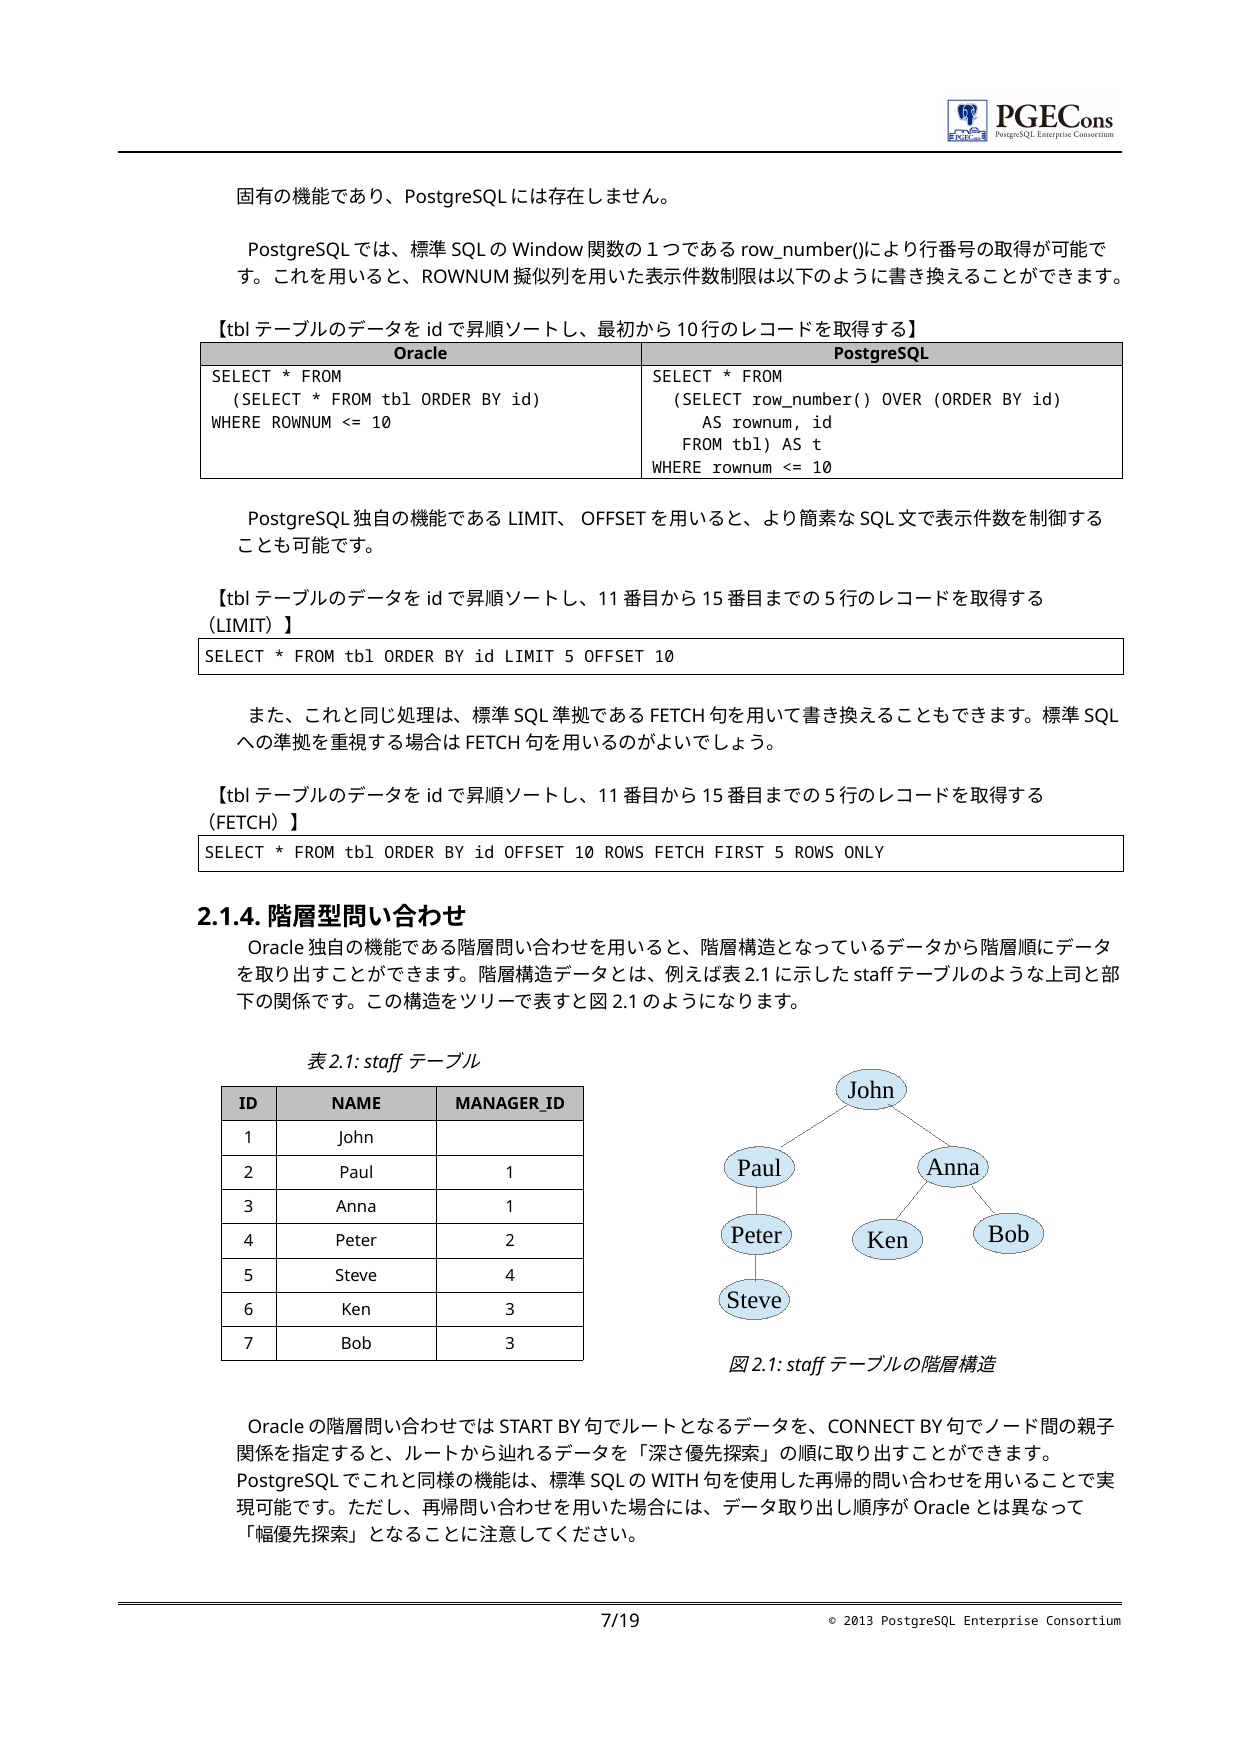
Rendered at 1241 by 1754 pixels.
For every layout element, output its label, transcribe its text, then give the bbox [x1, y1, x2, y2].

text 【tbl テーブルのデータを id で昇順ソートし、11番目から15番目までの5行のレコードを取得する（LIMIT）】 [197, 584, 1122, 638]
table_cell Ken [277, 1293, 436, 1326]
picture [941, 94, 1119, 147]
table_header NAME [277, 1087, 436, 1120]
table_cell 2 [437, 1224, 583, 1257]
table_header MANAGER_ID [437, 1087, 583, 1120]
table_cell Steve [277, 1259, 436, 1292]
text 表 2.1: staff テーブル [189, 1046, 599, 1073]
text 【tbl テーブルのデータを id で昇順ソートし、最初から10行のレコードを取得する】 [197, 315, 1122, 342]
table_cell Bob [277, 1327, 436, 1360]
table_header SELECT * FROM tbl ORDER BY id OFFSET 10 ROWS FETCH FIRST 5 ROWS ONLY [199, 836, 1123, 871]
table_cell SELECT * FROM (SELECT row_number() OVER (ORDER BY id) AS rownum, id FROM tbl) AS t WHERE rownum <= 10 [642, 366, 1122, 478]
table_cell 3 [437, 1327, 583, 1360]
text また、これと同じ処理は、標準SQL準拠であるFETCH句を用いて書き換えることもできます。標準SQLへの準拠を重視する場合はFETCH句を用いるのがよいでしょう。 [236, 700, 1122, 755]
table_cell SELECT * FROM (SELECT * FROM tbl ORDER BY id) WHERE ROWNUM <= 10 [201, 366, 641, 478]
text 固有の機能であり、PostgreSQLには存在しません。 [236, 182, 1122, 209]
table_cell 5 [222, 1259, 276, 1292]
table_cell 3 [222, 1190, 276, 1223]
table_cell Paul [277, 1156, 436, 1189]
table_cell Anna [277, 1190, 436, 1223]
table_header PostgreSQL [642, 343, 1122, 365]
table_cell [437, 1121, 583, 1154]
table_cell Peter [277, 1224, 436, 1257]
text PostgreSQL独自の機能である LIMIT、 OFFSET を用いると、より簡素なSQL文で表示件数を制御することも可能です。 [236, 504, 1122, 558]
table_cell 7 [222, 1327, 276, 1360]
table_cell 1 [437, 1190, 583, 1223]
text 【tbl テーブルのデータを id で昇順ソートし、11番目から15番目までの5行のレコードを取得する（FETCH）】 [197, 780, 1122, 834]
table_cell 2 [222, 1156, 276, 1189]
table_header SELECT * FROM tbl ORDER BY id LIMIT 5 OFFSET 10 [199, 639, 1123, 674]
table_cell 1 [222, 1121, 276, 1154]
table_cell 4 [222, 1224, 276, 1257]
subtitle 階層型問い合わせ [197, 896, 1122, 932]
table_cell 1 [437, 1156, 583, 1189]
text PostgreSQLでは、標準SQLのWindow関数の１つであるrow_number()により行番号の取得が可能です。これを用いると、ROWNUM擬似列を用いた表示件数制限は以下のように書き換えることができます。 [236, 235, 1122, 289]
table_cell John [277, 1121, 436, 1154]
text Oracle独自の機能である階層問い合わせを用いると、階層構造となっているデータから階層順にデータを取り出すことができます。階層構造データとは、例えば表2.1に示したstaffテーブルのような上司と部下の関係です。この構造をツリーで表すと図2.1のようになります。 [236, 932, 1122, 1014]
text Oracleの階層問い合わせではSTART BY句でルートとなるデータを、CONNECT BY句でノード間の親子関係を指定すると、ルートから辿れるデータを「深さ優先探索」の順に取り出すことができます。PostgreSQLでこれと同様の機能は、標準SQLのWITH句を使用した再帰的問い合わせを用いることで実現可能です。ただし、再帰問い合わせを用いた場合には、データ取り出し順序がOracleとは異なって「幅優先探索」となることに注意してください。 [236, 1411, 1122, 1547]
text 図 2.1: staffテーブルの階層構造 [623, 1049, 1103, 1377]
table_header ID [222, 1087, 276, 1120]
table_cell 3 [437, 1293, 583, 1326]
table_header Oracle [201, 343, 641, 365]
table_cell 6 [222, 1293, 276, 1326]
table_cell 4 [437, 1259, 583, 1292]
